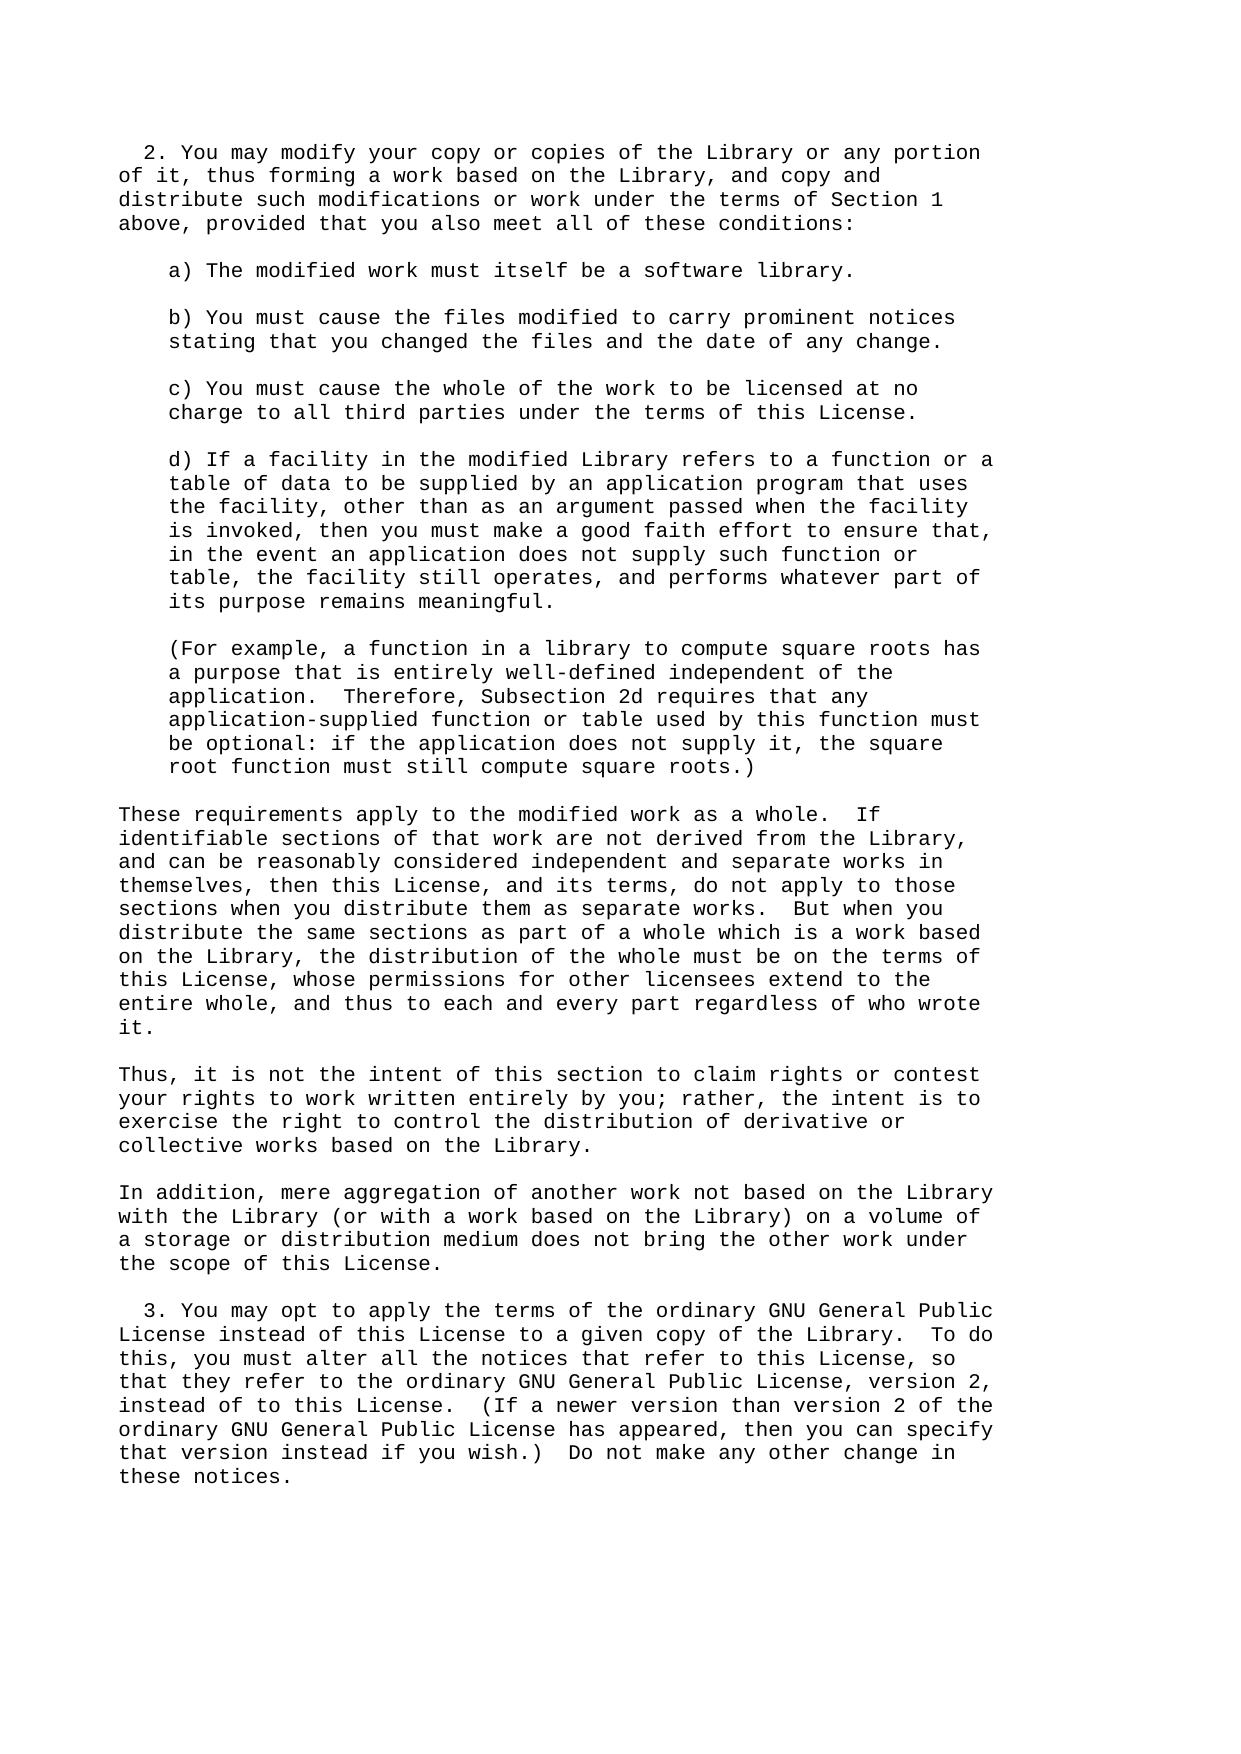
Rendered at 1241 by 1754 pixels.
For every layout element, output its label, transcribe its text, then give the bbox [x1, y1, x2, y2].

text that version instead if you wish.) Do not make any other change in [118, 1442, 1122, 1466]
text themselves, then this License, and its terms, do not apply to those [118, 875, 1122, 898]
text b) You must cause the files modified to carry prominent notices [118, 307, 1122, 331]
text is invoked, then you must make a good faith effort to ensure that, [118, 520, 1122, 544]
text collective works based on the Library. [118, 1135, 1122, 1158]
text be optional: if the application does not supply it, the square [118, 733, 1122, 757]
text of it, thus forming a work based on the Library, and copy and [118, 165, 1122, 189]
text c) You must cause the whole of the work to be licensed at no [118, 378, 1122, 402]
text with the Library (or with a work based on the Library) on a volume of [118, 1206, 1122, 1229]
text application-supplied function or table used by this function must [118, 709, 1122, 733]
text a) The modified work must itself be a software library. [118, 260, 1122, 284]
text distribute the same sections as part of a whole which is a work based [118, 922, 1122, 946]
text charge to all third parties under the terms of this License. [118, 402, 1122, 426]
text distribute such modifications or work under the terms of Section 1 [118, 189, 1122, 213]
text (For example, a function in a library to compute square roots has [118, 638, 1122, 662]
text in the event an application does not supply such function or [118, 544, 1122, 567]
text your rights to work written entirely by you; rather, the intent is to [118, 1088, 1122, 1111]
text these notices. [118, 1466, 1122, 1489]
text application. Therefore, Subsection 2d requires that any [118, 686, 1122, 709]
text and can be reasonably considered independent and separate works in [118, 851, 1122, 875]
text License instead of this License to a given copy of the Library. To do [118, 1324, 1122, 1348]
text entire whole, and thus to each and every part regardless of who wrote [118, 993, 1122, 1017]
text 3. You may opt to apply the terms of the ordinary GNU General Public [118, 1300, 1122, 1324]
text its purpose remains meaningful. [118, 591, 1122, 615]
text instead of to this License. (If a newer version than version 2 of the [118, 1395, 1122, 1419]
text table, the facility still operates, and performs whatever part of [118, 567, 1122, 591]
text These requirements apply to the modified work as a whole. If [118, 804, 1122, 827]
text a purpose that is entirely well-defined independent of the [118, 662, 1122, 686]
text In addition, mere aggregation of another work not based on the Library [118, 1182, 1122, 1206]
text 2. You may modify your copy or copies of the Library or any portion [118, 142, 1122, 165]
text the scope of this License. [118, 1253, 1122, 1277]
text Thus, it is not the intent of this section to claim rights or contest [118, 1064, 1122, 1088]
text this, you must alter all the notices that refer to this License, so [118, 1348, 1122, 1371]
text a storage or distribution medium does not bring the other work under [118, 1229, 1122, 1253]
text the facility, other than as an argument passed when the facility [118, 496, 1122, 520]
text ordinary GNU General Public License has appeared, then you can specify [118, 1419, 1122, 1442]
text identifiable sections of that work are not derived from the Library, [118, 827, 1122, 851]
text stating that you changed the files and the date of any change. [118, 331, 1122, 354]
text d) If a facility in the modified Library refers to a function or a [118, 449, 1122, 473]
text exercise the right to control the distribution of derivative or [118, 1111, 1122, 1135]
text table of data to be supplied by an application program that uses [118, 473, 1122, 496]
text sections when you distribute them as separate works. But when you [118, 898, 1122, 922]
text that they refer to the ordinary GNU General Public License, version 2, [118, 1371, 1122, 1395]
text above, provided that you also meet all of these conditions: [118, 213, 1122, 236]
text on the Library, the distribution of the whole must be on the terms of [118, 946, 1122, 969]
text root function must still compute square roots.) [118, 757, 1122, 780]
text it. [118, 1017, 1122, 1040]
text this License, whose permissions for other licensees extend to the [118, 969, 1122, 993]
